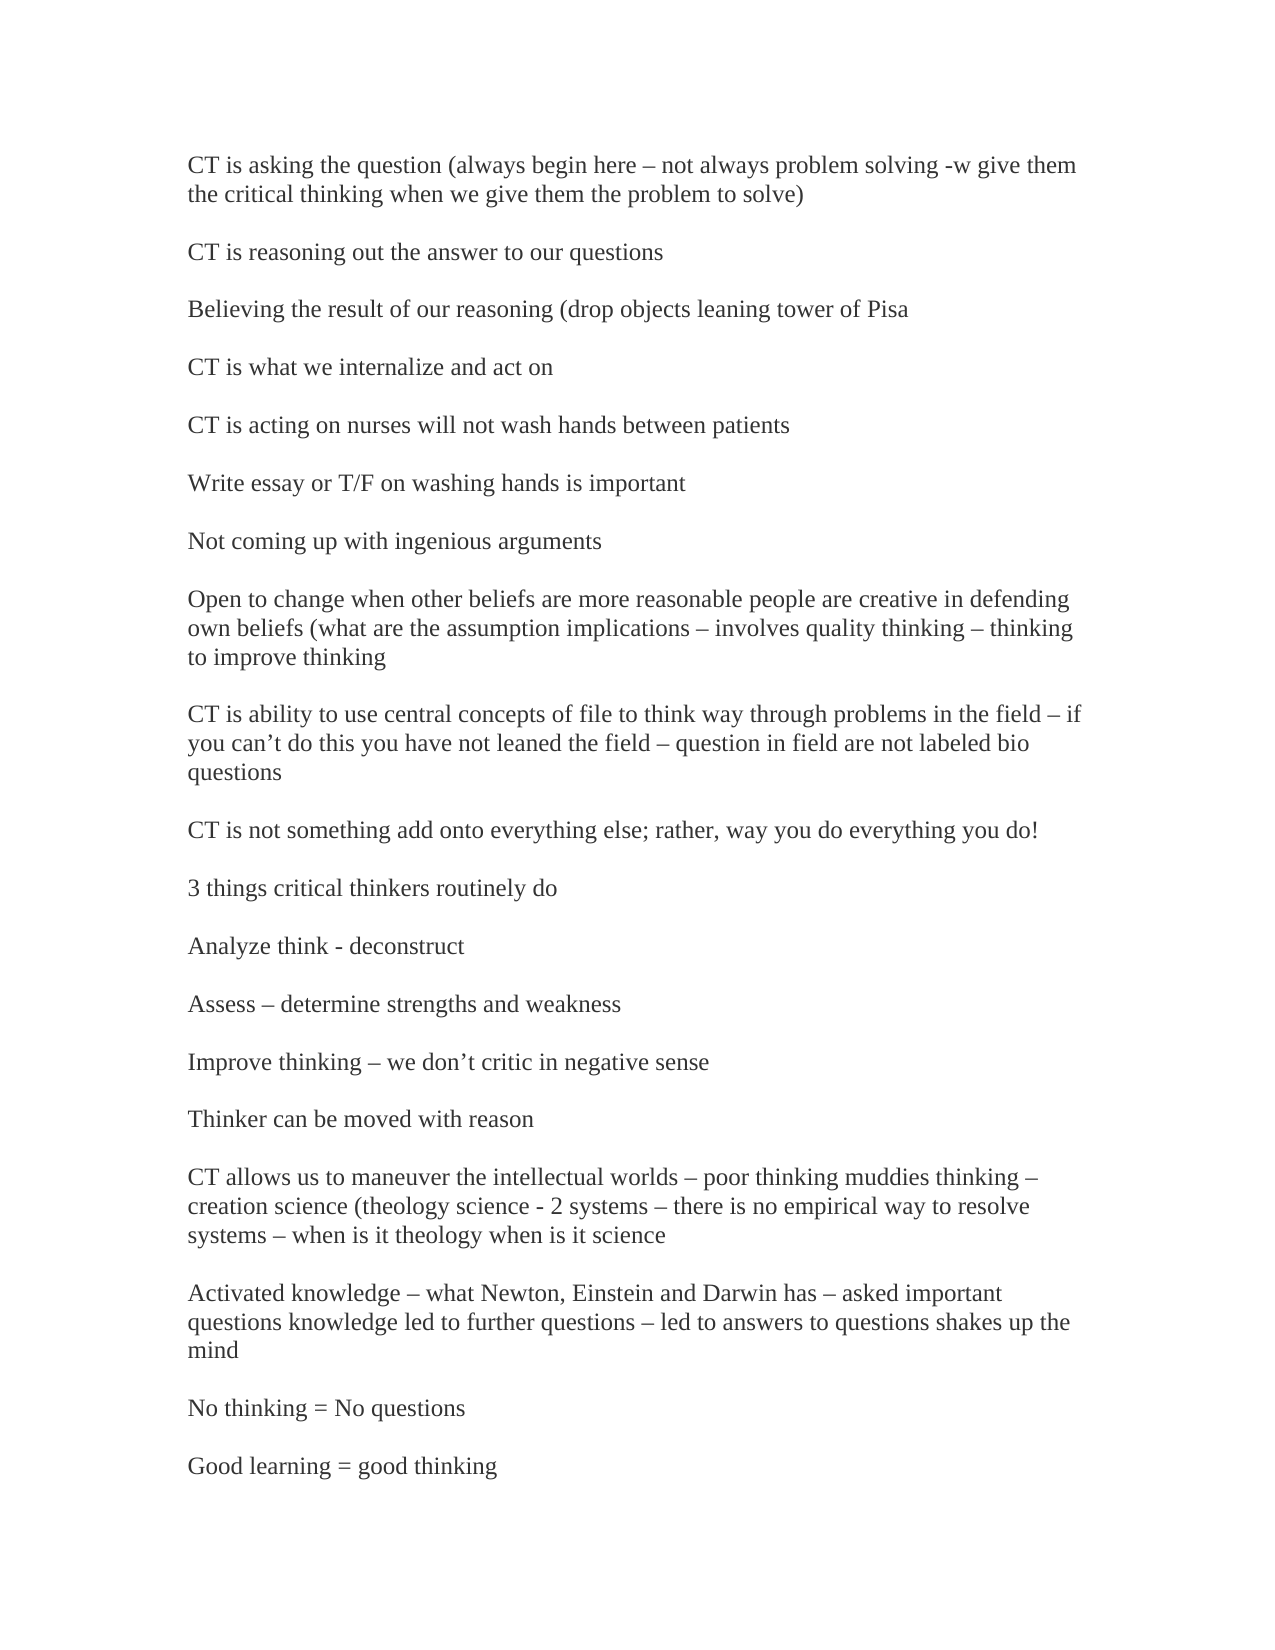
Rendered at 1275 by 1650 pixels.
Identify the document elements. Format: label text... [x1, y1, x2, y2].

text Improve thinking – we don’t critic in negative sense [187, 1047, 1087, 1075]
text Good learning = good thinking [187, 1451, 1087, 1480]
text CT is not something add onto everything else; rather, way you do everything you do! [187, 815, 1087, 844]
text 3 things critical thinkers routinely do [187, 873, 1087, 902]
text Not coming up with ingenious arguments [187, 526, 1087, 555]
text Write essay or T/F on washing hands is important [187, 468, 1087, 497]
text Assess – determine strengths and weakness [187, 989, 1087, 1017]
text CT is what we internalize and act on [187, 352, 1087, 381]
text CT is ability to use central concepts of file to think way through problems in the field – if you can’t do this you have not leaned the field – question in field are not labeled bio questions [187, 699, 1087, 786]
text CT allows us to maneuver the intellectual worlds – poor thinking muddies thinking – creation science (theology science - 2 systems – there is no empirical way to resolve systems – when is it theology when is it science [187, 1162, 1087, 1249]
text Analyze think - deconstruct [187, 931, 1087, 959]
text CT is reasoning out the answer to our questions [187, 237, 1087, 265]
text CT is acting on nurses will not wash hands between patients [187, 410, 1087, 439]
text Open to change when other beliefs are more reasonable people are creative in defending own beliefs (what are the assumption implications – involves quality thinking – thinking to improve thinking [187, 584, 1087, 670]
text No thinking = No questions [187, 1393, 1087, 1422]
text Thinker can be moved with reason [187, 1104, 1087, 1133]
text CT is asking the question (always begin here – not always problem solving -w give them the critical thinking when we give them the problem to solve) [187, 150, 1087, 207]
text Believing the result of our reasoning (drop objects leaning tower of Pisa [187, 294, 1087, 323]
text Activated knowledge – what Newton, Einstein and Darwin has – asked important questions knowledge led to further questions – led to answers to questions shakes up the mind [187, 1278, 1087, 1364]
